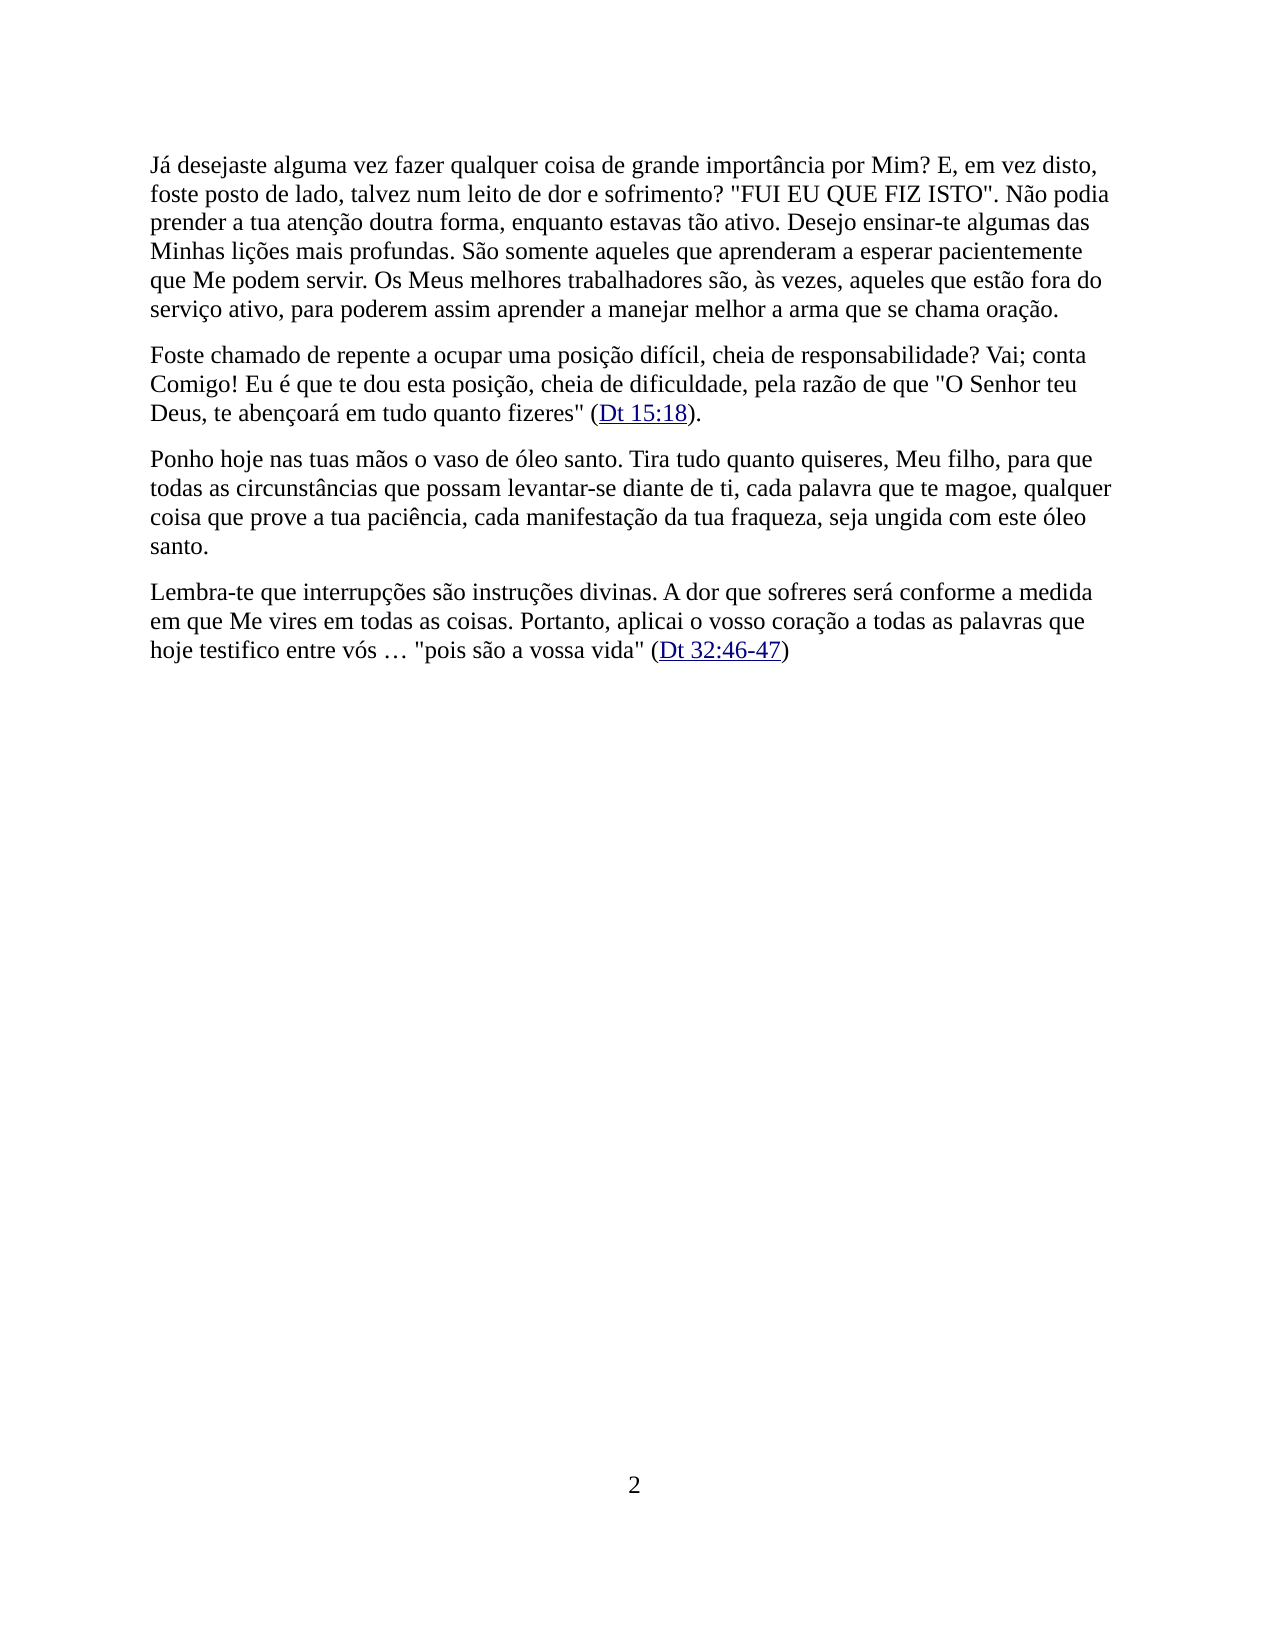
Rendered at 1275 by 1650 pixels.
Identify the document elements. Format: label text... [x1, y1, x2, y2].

text Já desejaste alguma vez fazer qualquer coisa de grande importância por Mim? E, em vez disto, foste posto de lado, talvez num leito de dor e sofrimento? "FUI EU QUE FIZ ISTO". Não podia prender a tua atenção doutra forma, enquanto estavas tão ativo. Desejo ensinar-te algumas das Minhas lições mais profundas. São somente aqueles que aprenderam a esperar pacientemente que Me podem servir. Os Meus melhores trabalhadores são, às vezes, aqueles que estão fora do serviço ativo, para poderem assim aprender a manejar melhor a arma que se chama oração. [150, 150, 1125, 322]
text Ponho hoje nas tuas mãos o vaso de óleo santo. Tira tudo quanto quiseres, Meu filho, para que todas as circunstâncias que possam levantar-se diante de ti, cada palavra que te magoe, qualquer coisa que prove a tua paciência, cada manifestação da tua fraqueza, seja ungida com este óleo santo. [150, 444, 1125, 559]
text Lembra-te que interrupções são instruções divinas. A dor que sofreres será conforme a medida em que Me vires em todas as coisas. Portanto, aplicai o vosso coração a todas as palavras que hoje testifico entre vós … "pois são a vossa vida" (Dt 32:46-47) [150, 577, 1125, 664]
text Foste chamado de repente a ocupar uma posição difícil, cheia de responsabilidade? Vai; conta Comigo! Eu é que te dou esta posição, cheia de dificuldade, pela razão de que "O Senhor teu Deus, te abençoará em tudo quanto fizeres" (Dt 15:18). [150, 340, 1125, 427]
